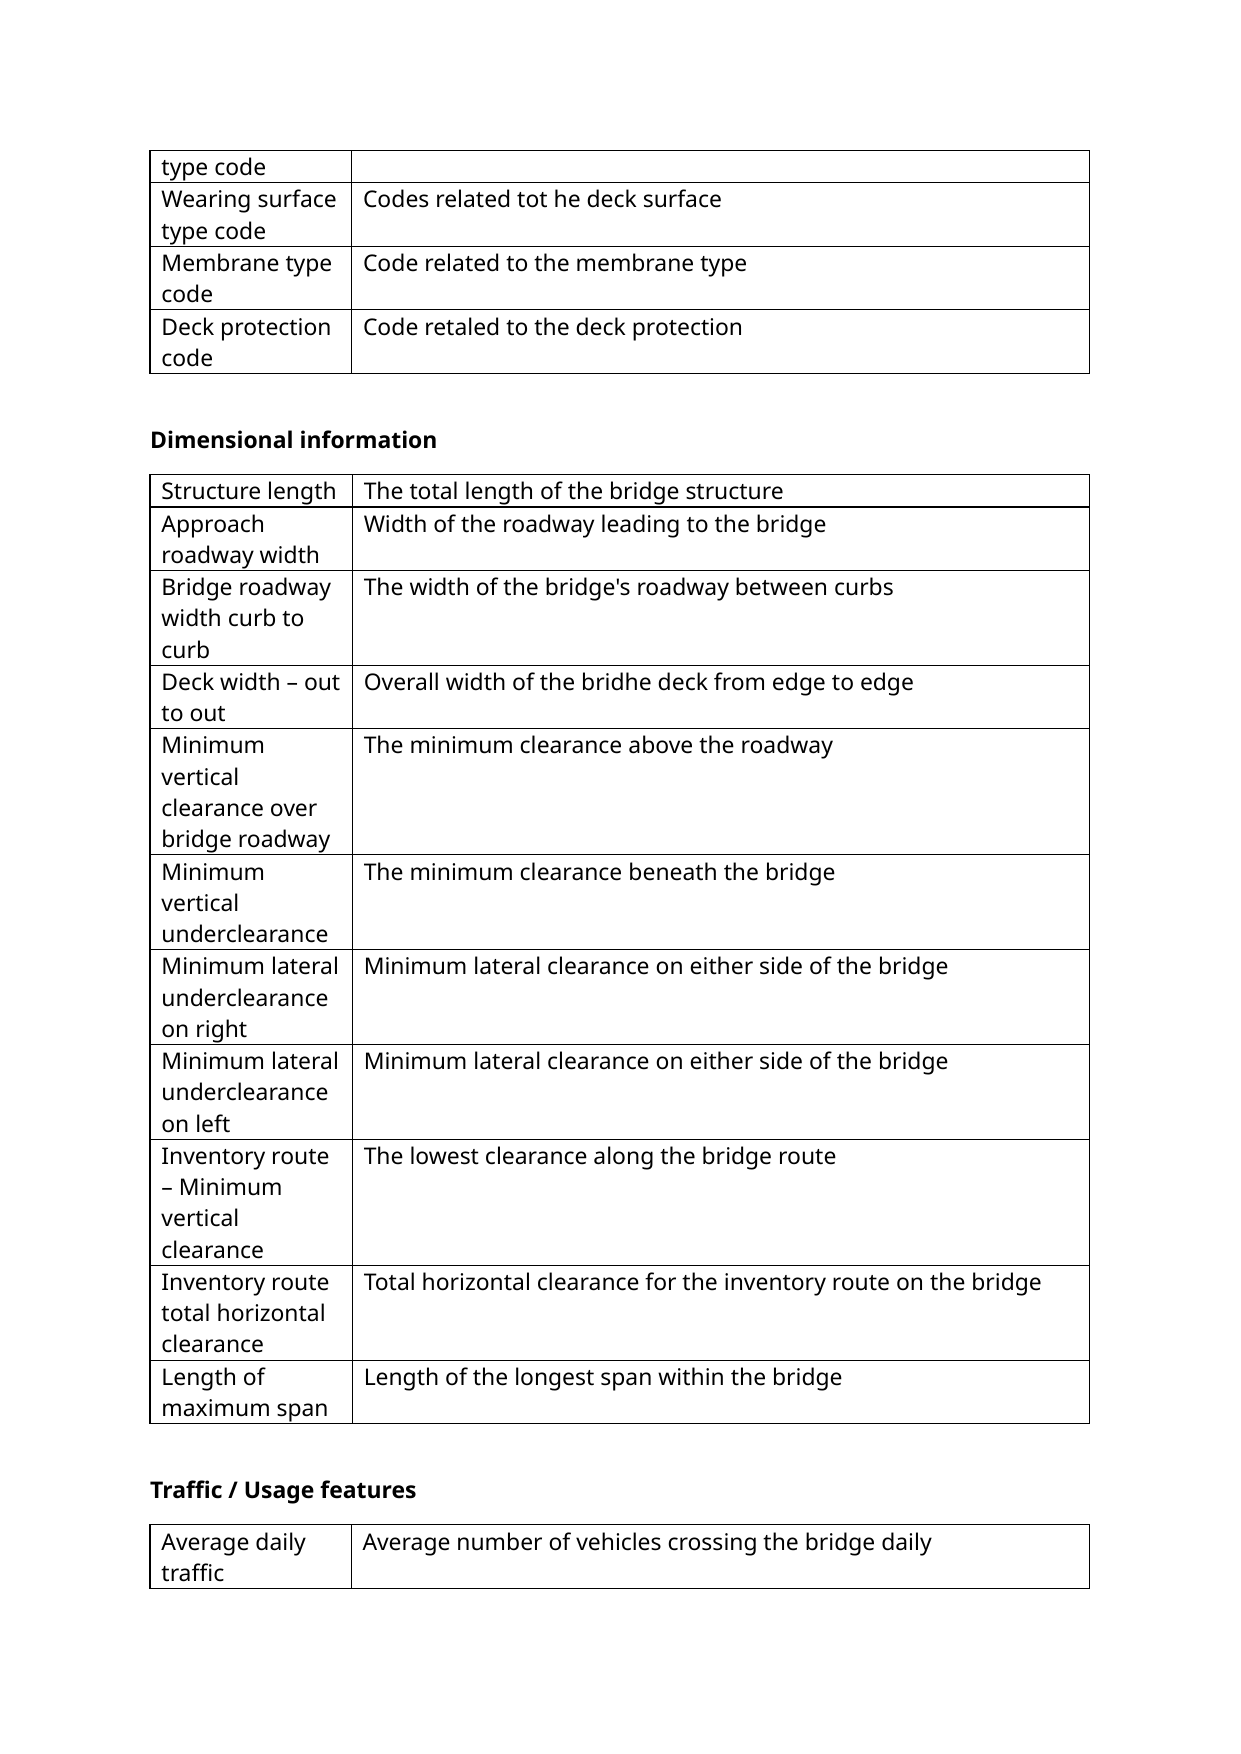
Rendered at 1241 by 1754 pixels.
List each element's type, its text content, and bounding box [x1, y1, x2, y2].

table_cell Minimum vertical underclearance [151, 855, 352, 949]
table_cell Inventory route total horizontal clearance [151, 1266, 352, 1359]
table_cell Wearing surface type code [151, 183, 351, 246]
table_cell Total horizontal clearance for the inventory route on the bridge [353, 1266, 1089, 1359]
table_cell Width of the roadway leading to the bridge [353, 508, 1089, 570]
text Traffic / Usage features [150, 1474, 1090, 1506]
table_cell Minimum vertical clearance over bridge roadway [151, 729, 352, 854]
table_cell The minimum clearance above the roadway [353, 729, 1089, 854]
table_cell Membrane type code [151, 247, 351, 309]
table_cell [352, 151, 1089, 182]
table_cell The width of the bridge's roadway between curbs [353, 571, 1089, 665]
table_cell The lowest clearance along the bridge route [353, 1140, 1089, 1265]
table_cell Minimum lateral underclearance on right [151, 950, 352, 1044]
table_cell Deck width – out to out [151, 666, 352, 728]
table_cell Length of the longest span within the bridge [353, 1361, 1089, 1423]
table_header Structure length [151, 475, 352, 506]
table_cell Approach roadway width [151, 508, 352, 570]
table_header Average daily traffic [151, 1525, 351, 1588]
table_cell Deck protection code [151, 310, 351, 373]
table_cell Code related to the membrane type [352, 247, 1089, 309]
table_cell Inventory route – Minimum vertical clearance [151, 1140, 352, 1265]
table_header The total length of the bridge structure [353, 475, 1089, 506]
table_cell Length of maximum span [151, 1361, 352, 1423]
table_cell type code [151, 151, 351, 182]
table_cell Minimum lateral clearance on either side of the bridge [353, 950, 1089, 1044]
table_cell Bridge roadway width curb to curb [151, 571, 352, 665]
table_cell The minimum clearance beneath the bridge [353, 855, 1089, 949]
table_cell Codes related tot he deck surface [352, 183, 1089, 246]
table_cell Code retaled to the deck protection [352, 310, 1089, 373]
table_cell Overall width of the bridhe deck from edge to edge [353, 666, 1089, 728]
text Dimensional information [150, 424, 1090, 455]
table_cell Minimum lateral clearance on either side of the bridge [353, 1045, 1089, 1139]
table_cell Minimum lateral underclearance on left [151, 1045, 352, 1139]
table_header Average number of vehicles crossing the bridge daily [352, 1525, 1089, 1588]
